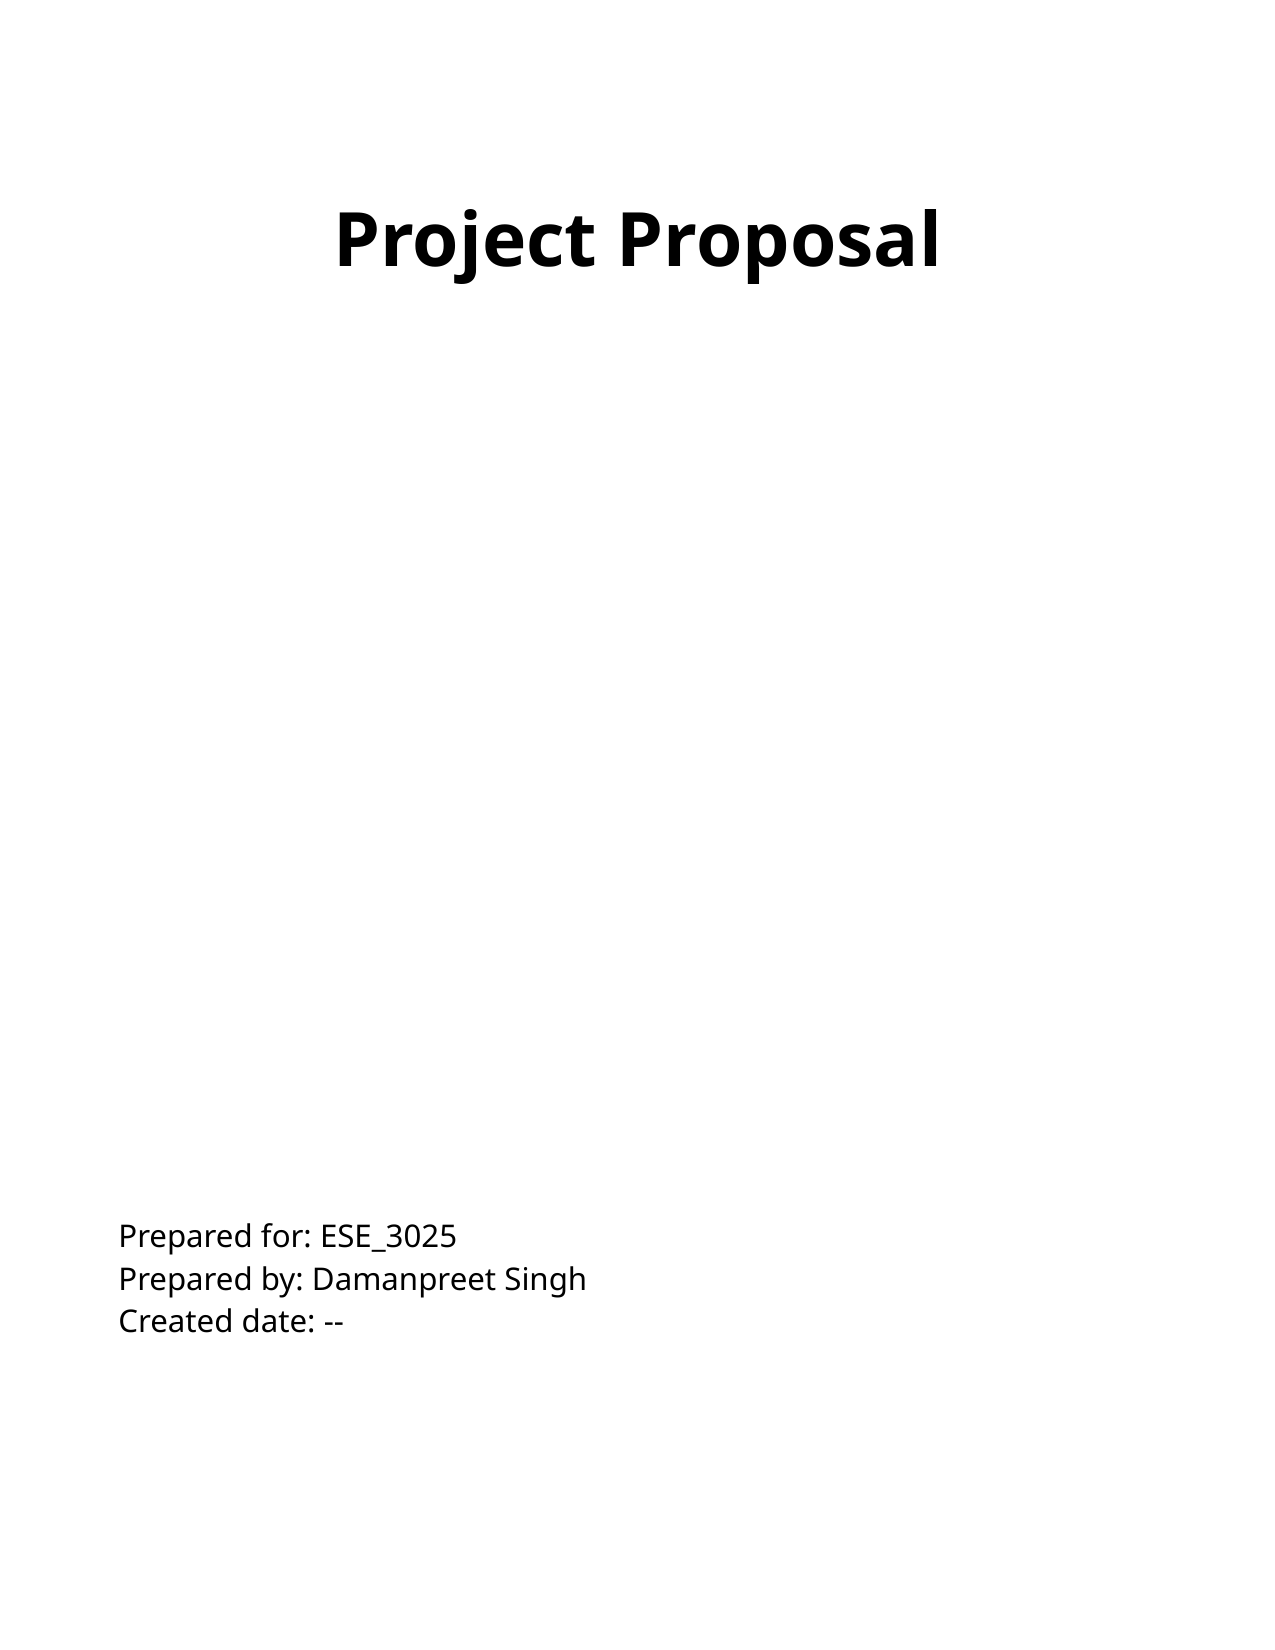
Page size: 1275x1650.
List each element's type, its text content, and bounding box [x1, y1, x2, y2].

text Prepared for: ESE_3025 [118, 1214, 1157, 1257]
text Prepared by: Damanpreet Singh [118, 1257, 1157, 1299]
text Created date: -- [118, 1299, 1157, 1342]
text Project Proposal [118, 186, 1157, 288]
